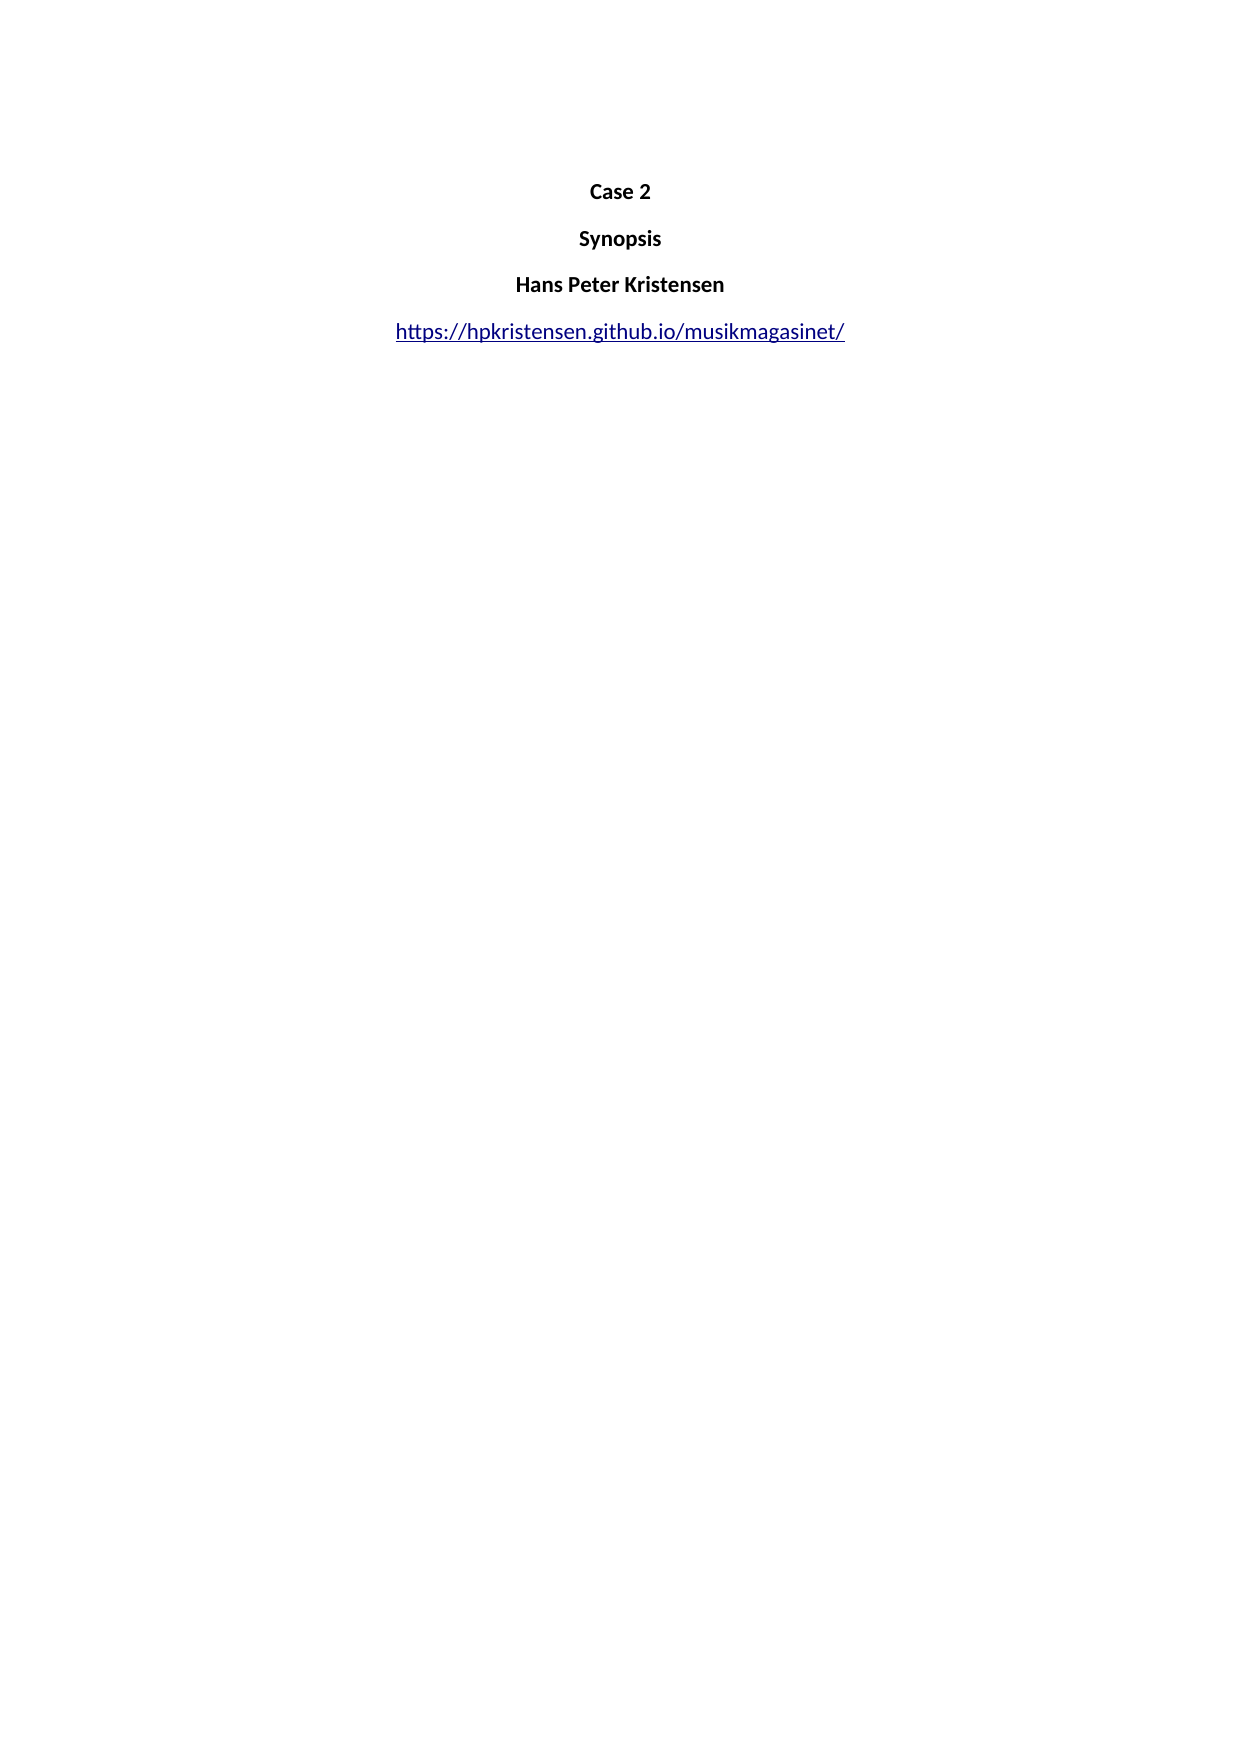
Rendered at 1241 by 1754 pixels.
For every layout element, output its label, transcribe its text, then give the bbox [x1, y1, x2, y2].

text Hans Peter Kristensen [118, 270, 1122, 298]
text Case 2 [118, 177, 1122, 205]
text Synopsis [118, 224, 1122, 252]
text https://hpkristensen.github.io/musikmagasinet/ [118, 317, 1122, 345]
